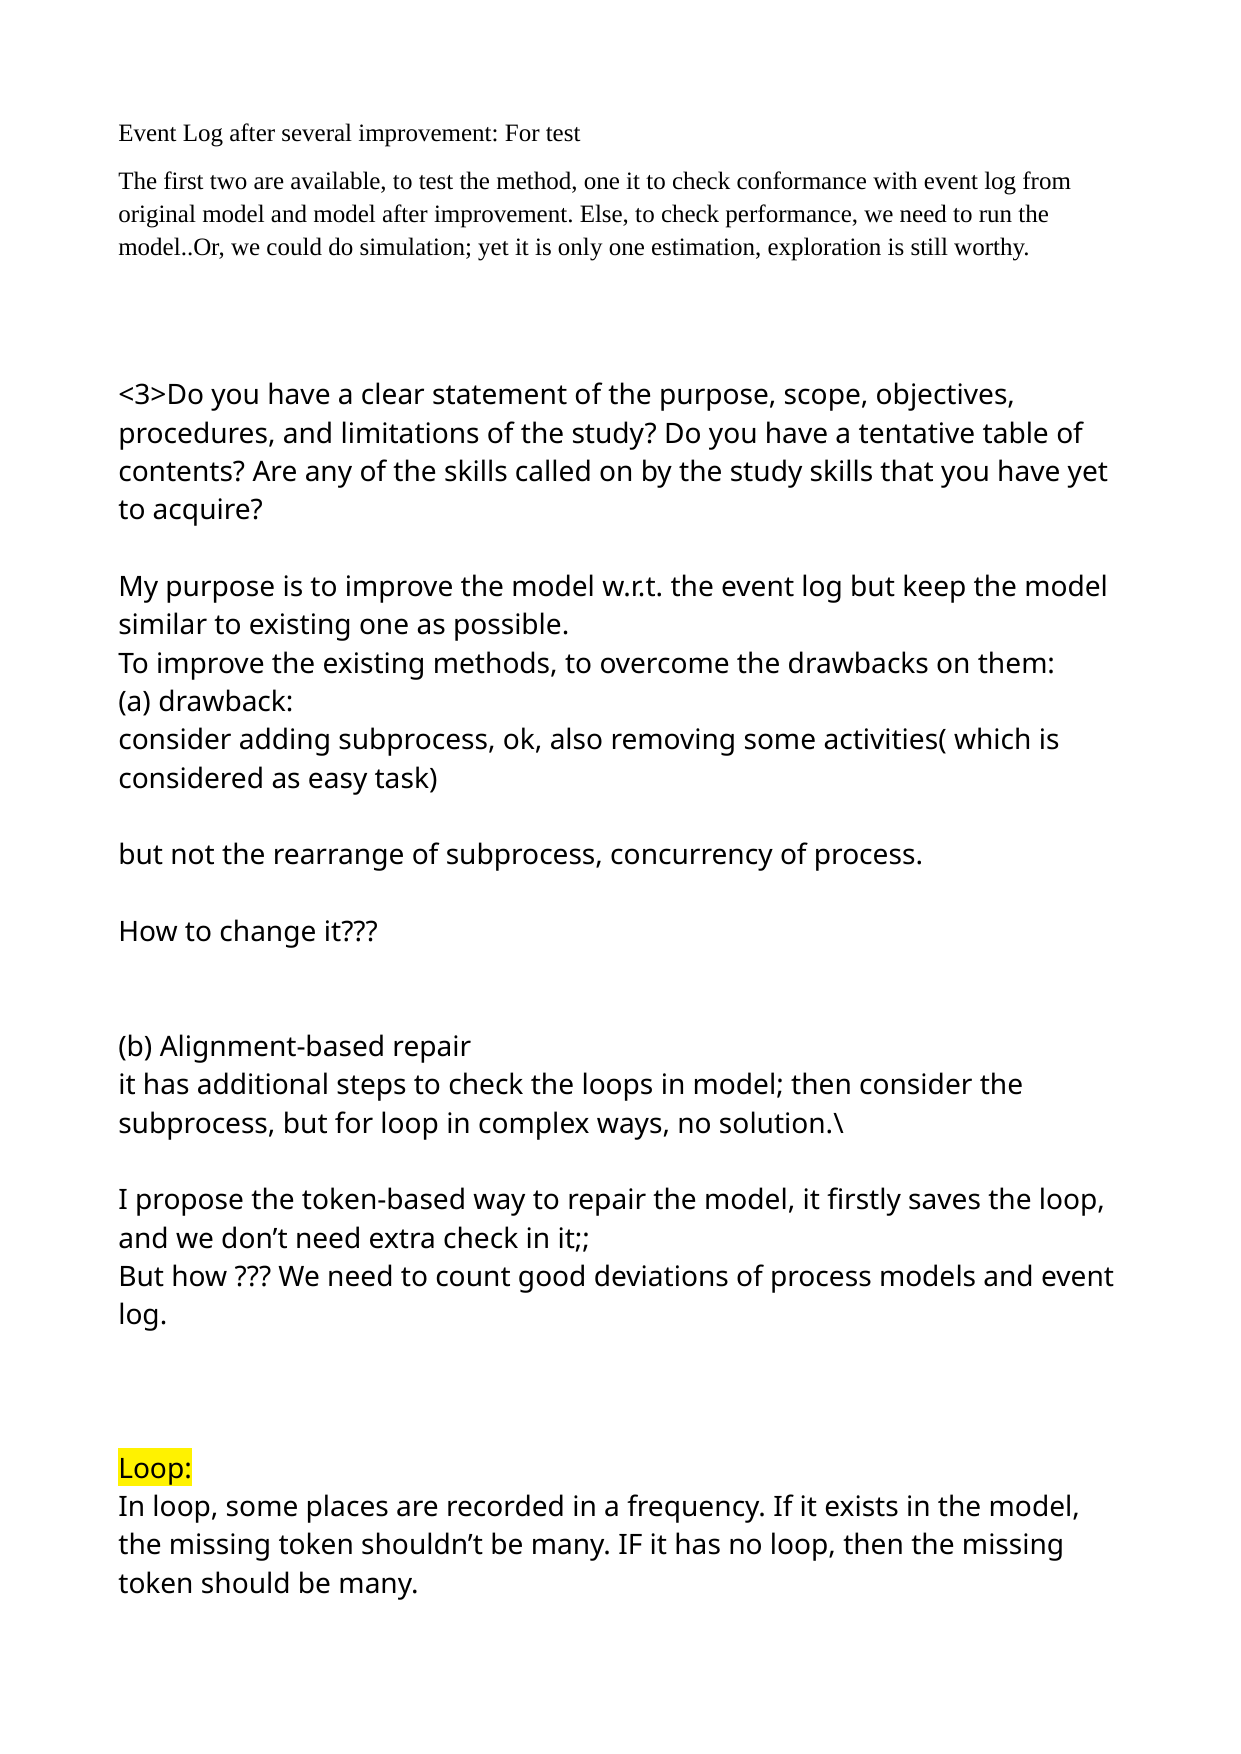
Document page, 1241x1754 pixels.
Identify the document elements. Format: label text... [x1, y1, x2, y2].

text My purpose is to improve the model w.r.t. the event log but keep the model similar to existing one as possible. [118, 566, 1122, 643]
text it has additional steps to check the loops in model; then consider the subprocess, but for loop in complex ways, no solution.\ [118, 1064, 1122, 1141]
text (b) Alignment-based repair [118, 1026, 1122, 1064]
text Loop: [118, 1448, 1122, 1486]
text but not the rearrange of subprocess, concurrency of process. [118, 834, 1122, 873]
text (a) drawback: [118, 681, 1122, 719]
text But how ??? We need to count good deviations of process models and event log. [118, 1256, 1122, 1333]
text Event Log after several improvement: For test [118, 118, 1122, 147]
text consider adding subprocess, ok, also removing some activities( which is considered as easy task) [118, 719, 1122, 796]
text In loop, some places are recorded in a frequency. If it exists in the model, the missing token shouldn’t be many. IF it has no loop, then the missing token should be many. [118, 1486, 1122, 1601]
text The first two are available, to test the method, one it to check conformance with event log from original model and model after improvement. Else, to check performance, we need to run the model..Or, we could do simulation; yet it is only one estimation, exploration is still worthy. [118, 166, 1122, 261]
text How to change it??? [118, 911, 1122, 949]
text To improve the existing methods, to overcome the drawbacks on them: [118, 643, 1122, 681]
text <3>Do you have a clear statement of the purpose, scope, objectives, procedures, and limitations of the study? Do you have a tentative table of contents? Are any of the skills called on by the study skills that you have yet to acquire? [118, 374, 1122, 528]
text I propose the token-based way to repair the model, it firstly saves the loop, and we don’t need extra check in it;; [118, 1179, 1122, 1256]
